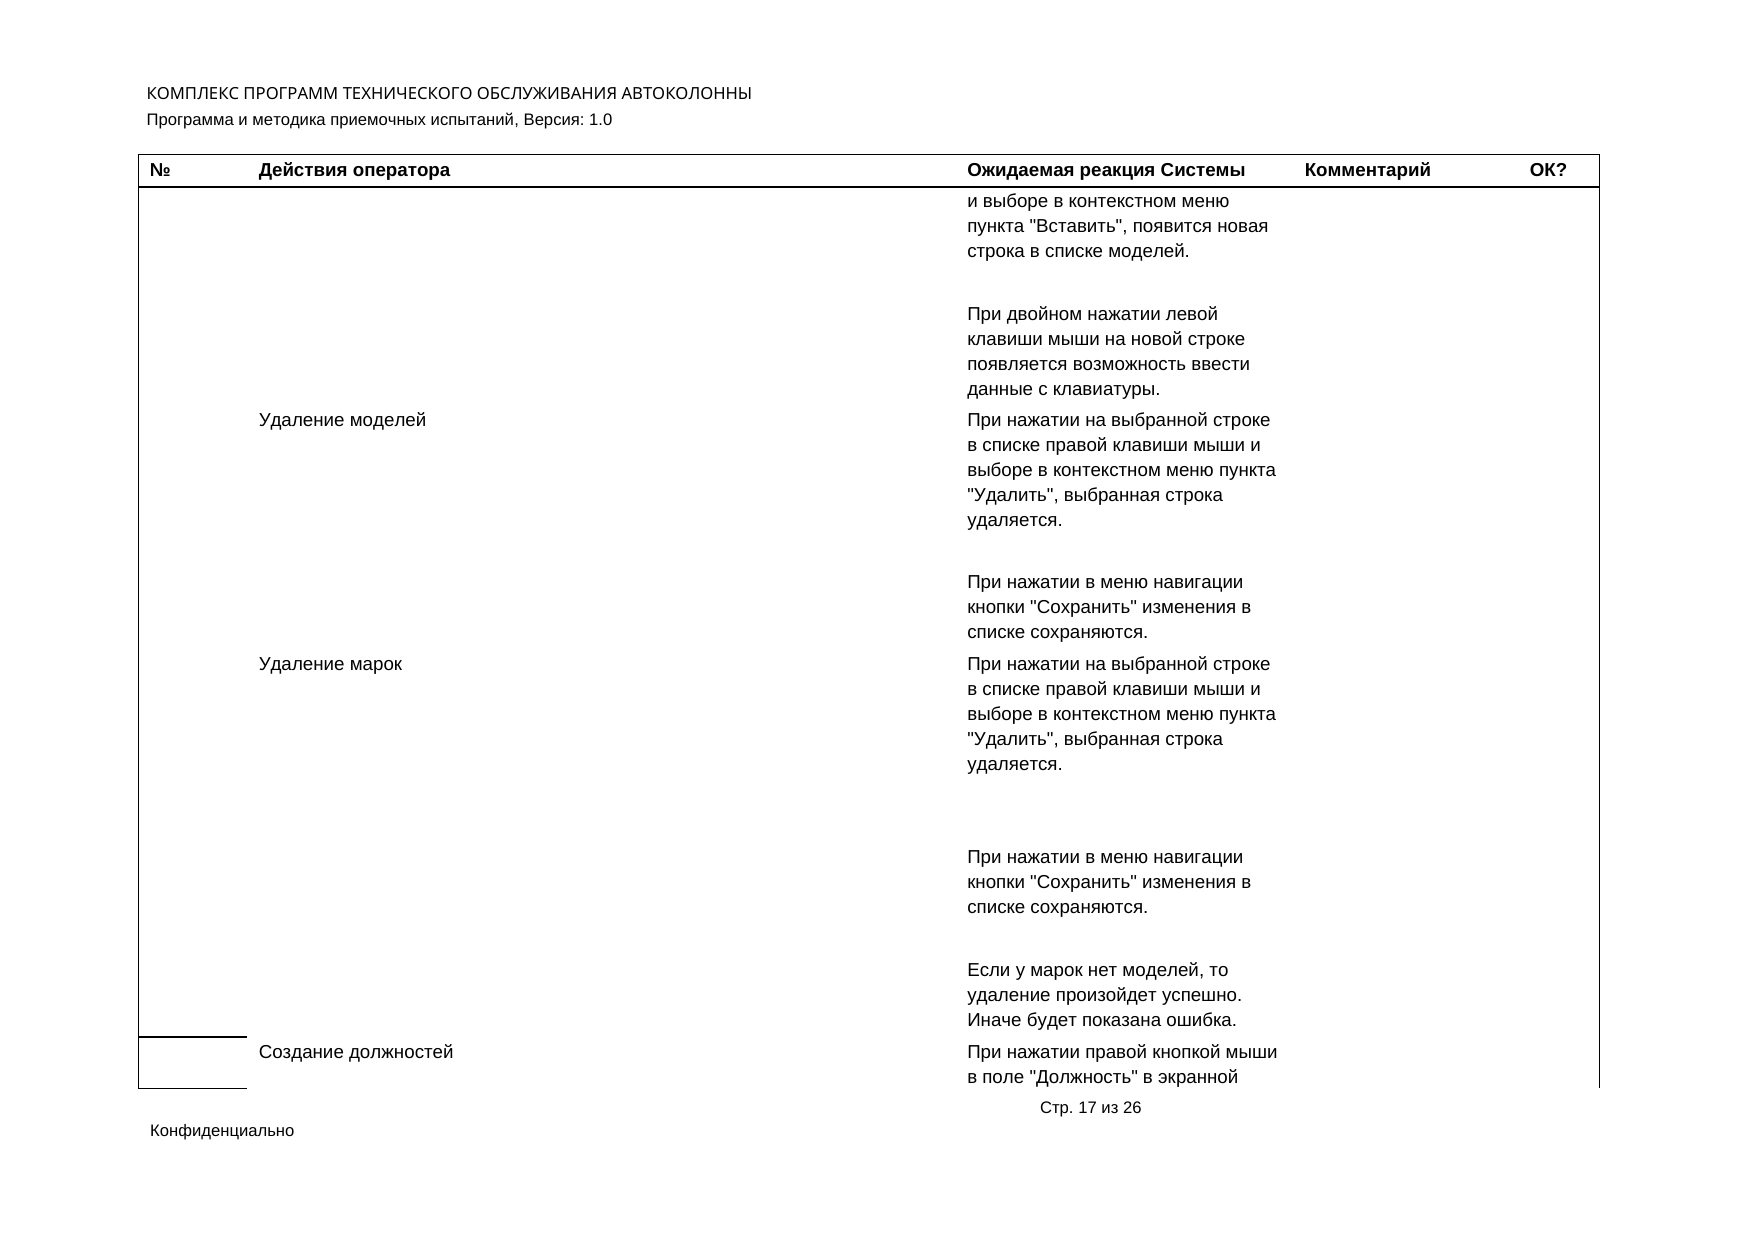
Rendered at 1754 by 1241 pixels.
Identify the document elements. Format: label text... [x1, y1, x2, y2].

table_cell При нажатии на выбранной строке в списке правой клавиши мыши и выборе в контекстном меню пункта "Удалить", выбранная строка удаляется. При нажатии в меню навигации кнопки "Сохранить" изменения в списке сохраняются. Если у марок нет моделей, то удаление произойдет успешно. Иначе будет показана ошибка. [956, 649, 1293, 1036]
table_cell При нажатии правой кнопкой мыши в поле "Должность" в экранной [956, 1036, 1293, 1087]
table_cell При нажатии на выбранной строке в списке правой клавиши мыши и выборе в контекстном меню пункта "Удалить", выбранная строка удаляется. При нажатии в меню навигации кнопки "Сохранить" изменения в списке сохраняются. [956, 405, 1293, 649]
table_cell [139, 188, 247, 405]
table_cell [1293, 1036, 1518, 1087]
table_cell [139, 405, 247, 649]
table_cell [139, 1038, 247, 1087]
table_cell Создание должностей [247, 1036, 956, 1087]
table_cell [1293, 188, 1518, 405]
table_header Комментарий [1293, 155, 1518, 186]
table_header ОК? [1518, 155, 1599, 186]
table_cell [1293, 649, 1518, 1036]
table_cell [1518, 188, 1599, 405]
table_cell [247, 188, 956, 405]
table_header № [139, 155, 247, 186]
table_cell Удаление моделей [247, 405, 956, 649]
table_header Ожидаемая реакция Системы [956, 155, 1293, 186]
table_cell Удаление марок [247, 649, 956, 1036]
table_header Действия оператора [247, 155, 956, 186]
table_cell [139, 649, 247, 1036]
table_cell [1518, 649, 1599, 1036]
table_cell [1293, 405, 1518, 649]
table_cell [1518, 1036, 1599, 1087]
table_cell [1518, 405, 1599, 649]
table_cell и выборе в контекстном меню пункта "Вставить", появится новая строка в списке моделей. При двойном нажатии левой клавиши мыши на новой строке появляется возможность ввести данные с клавиатуры. [956, 188, 1293, 405]
